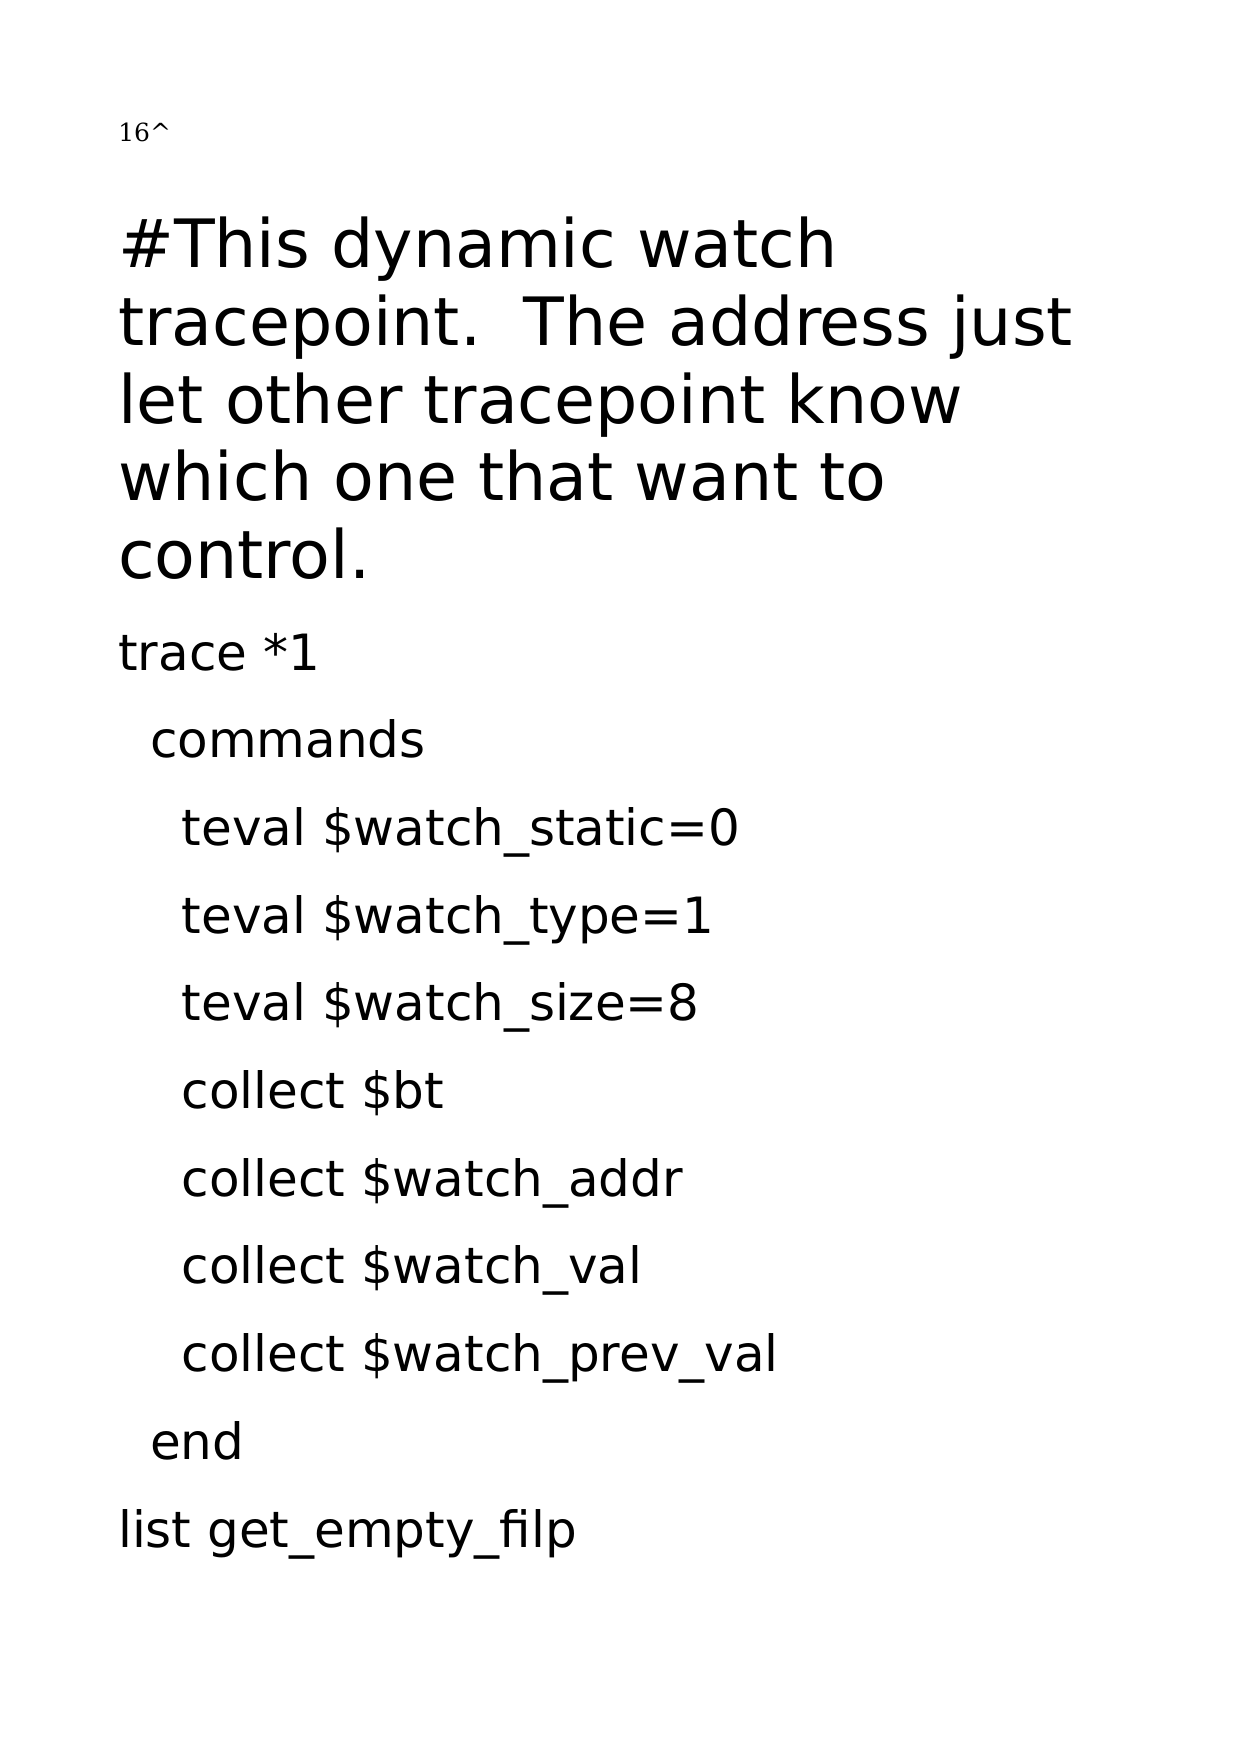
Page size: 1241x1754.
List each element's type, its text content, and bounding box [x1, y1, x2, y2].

text teval $watch_type=1 [118, 887, 1122, 945]
text collect $watch_addr [118, 1150, 1122, 1208]
text end [118, 1413, 1122, 1471]
text teval $watch_static=0 [118, 799, 1122, 857]
text teval $watch_size=8 [118, 974, 1122, 1032]
text commands [118, 711, 1122, 769]
text #This dynamic watch tracepoint. The address just let other tracepoint know which one that want to control. [118, 206, 1122, 594]
text trace *1 [118, 623, 1122, 682]
text collect $bt [118, 1062, 1122, 1120]
text list get_empty_filp [118, 1501, 1122, 1559]
text collect $watch_val [118, 1237, 1122, 1296]
text collect $watch_prev_val [118, 1325, 1122, 1383]
